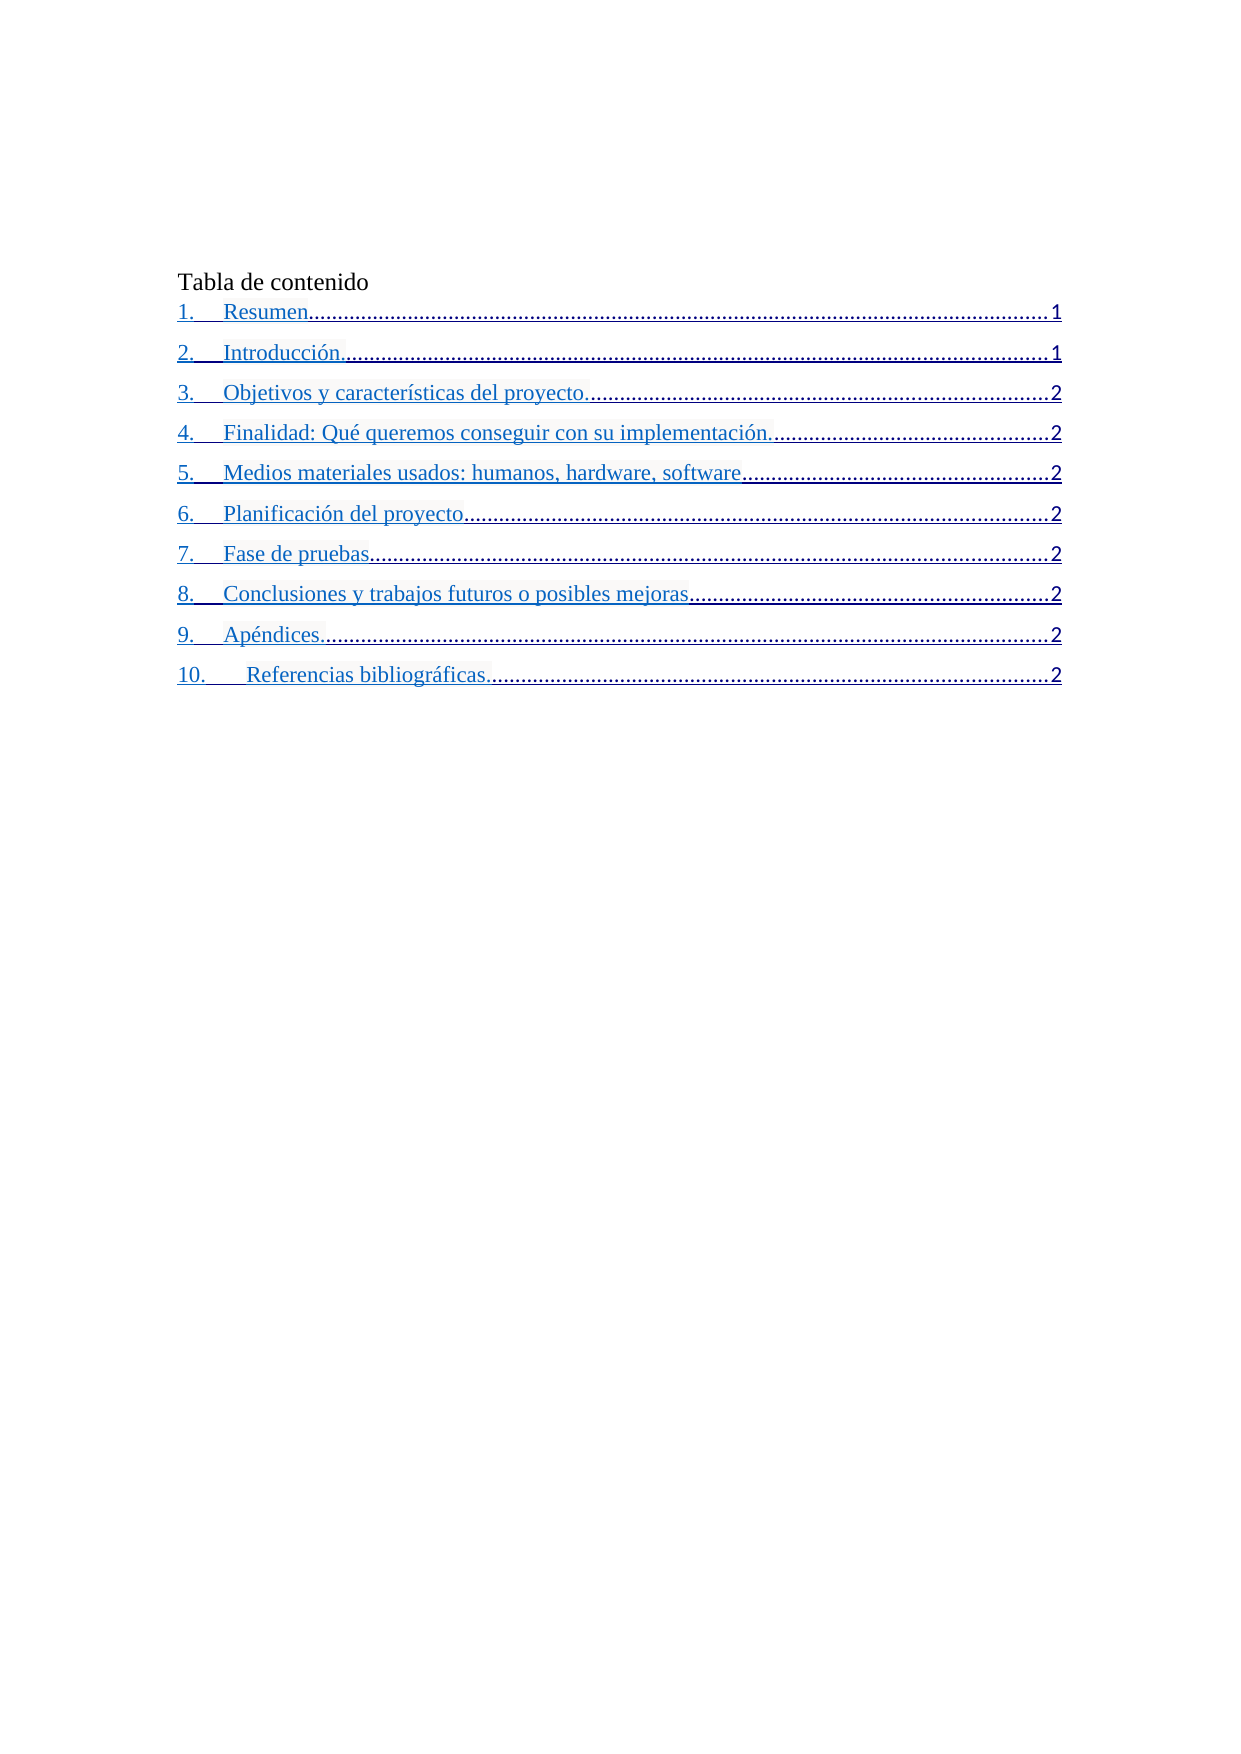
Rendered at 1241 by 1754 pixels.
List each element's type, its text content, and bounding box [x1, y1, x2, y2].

text 4. Finalidad: Qué queremos conseguir con su implementación. 2 [177, 418, 1063, 446]
text 5. Medios materiales usados: humanos, hardware, software 2 [177, 458, 1063, 487]
text 7. Fase de pruebas 2 [177, 539, 1063, 567]
text 2. Introducción. 1 [177, 338, 1063, 366]
text Tabla de contenido [177, 267, 1063, 295]
text 9. Apéndices. 2 [177, 620, 1063, 648]
text 1. Resumen 1 [177, 297, 1063, 325]
text 6. Planificación del proyecto 2 [177, 499, 1063, 527]
text 8. Conclusiones y trabajos futuros o posibles mejoras 2 [177, 579, 1063, 607]
text 3. Objetivos y características del proyecto. 2 [177, 378, 1063, 406]
text 10. Referencias bibliográficas. 2 [177, 660, 1063, 688]
